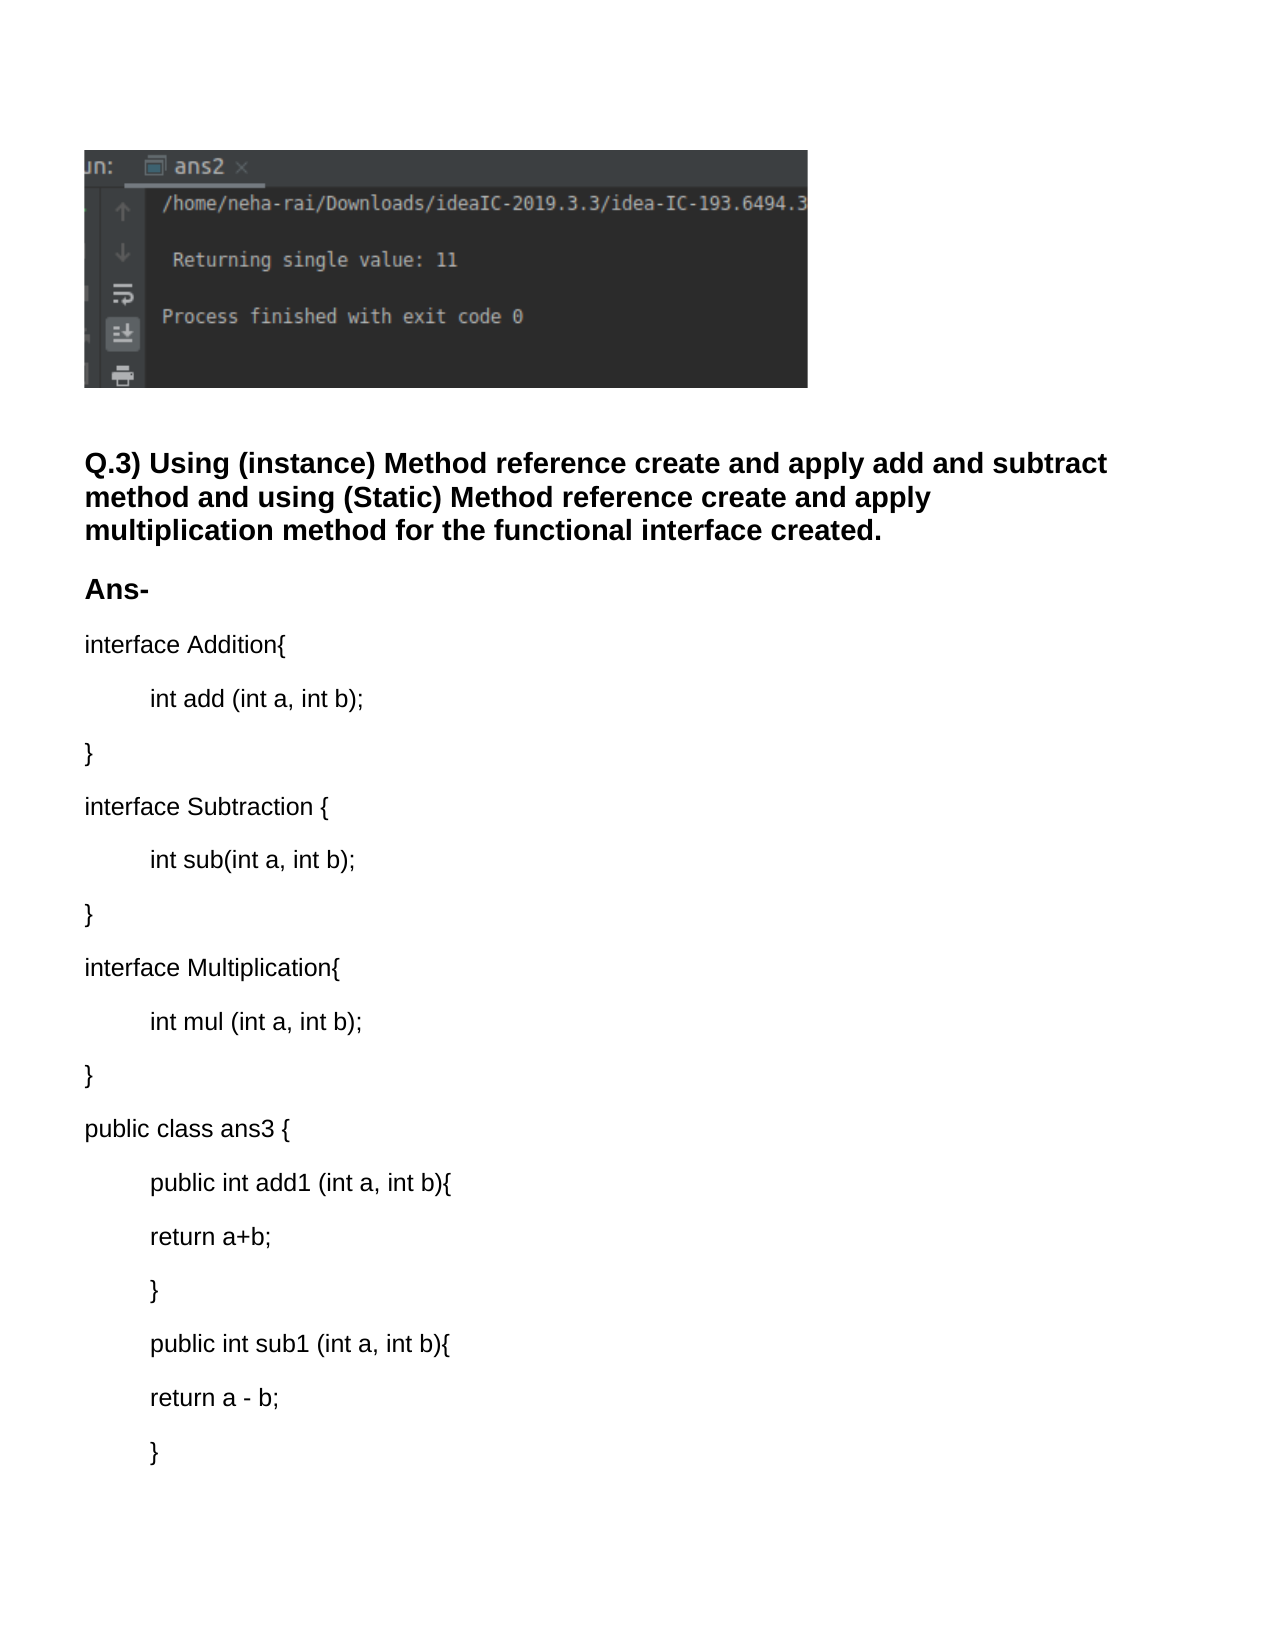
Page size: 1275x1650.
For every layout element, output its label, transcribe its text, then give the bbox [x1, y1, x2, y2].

text } [84, 1275, 1125, 1304]
text interface Addition{ [84, 630, 1125, 659]
text public int sub1 (int a, int b){ [84, 1329, 1125, 1358]
text } [84, 1060, 1125, 1089]
text } [84, 738, 1125, 766]
text return a+b; [84, 1221, 1125, 1250]
text Q.3) Using (instance) Method reference create and apply add and subtract method and using (Static) Method reference create and apply multiplication method for the functional interface created. [84, 412, 1125, 547]
picture [84, 150, 808, 388]
text interface Multiplication{ [84, 953, 1125, 981]
text } [84, 899, 1125, 928]
text int sub(int a, int b); [84, 845, 1125, 874]
text } [84, 1436, 1125, 1465]
text public class ans3 { [84, 1114, 1125, 1143]
text Ans- [84, 572, 1125, 605]
text public int add1 (int a, int b){ [84, 1168, 1125, 1196]
text return a - b; [84, 1383, 1125, 1411]
text interface Subtraction { [84, 791, 1125, 820]
text int add (int a, int b); [84, 684, 1125, 713]
text int mul (int a, int b); [84, 1006, 1125, 1035]
